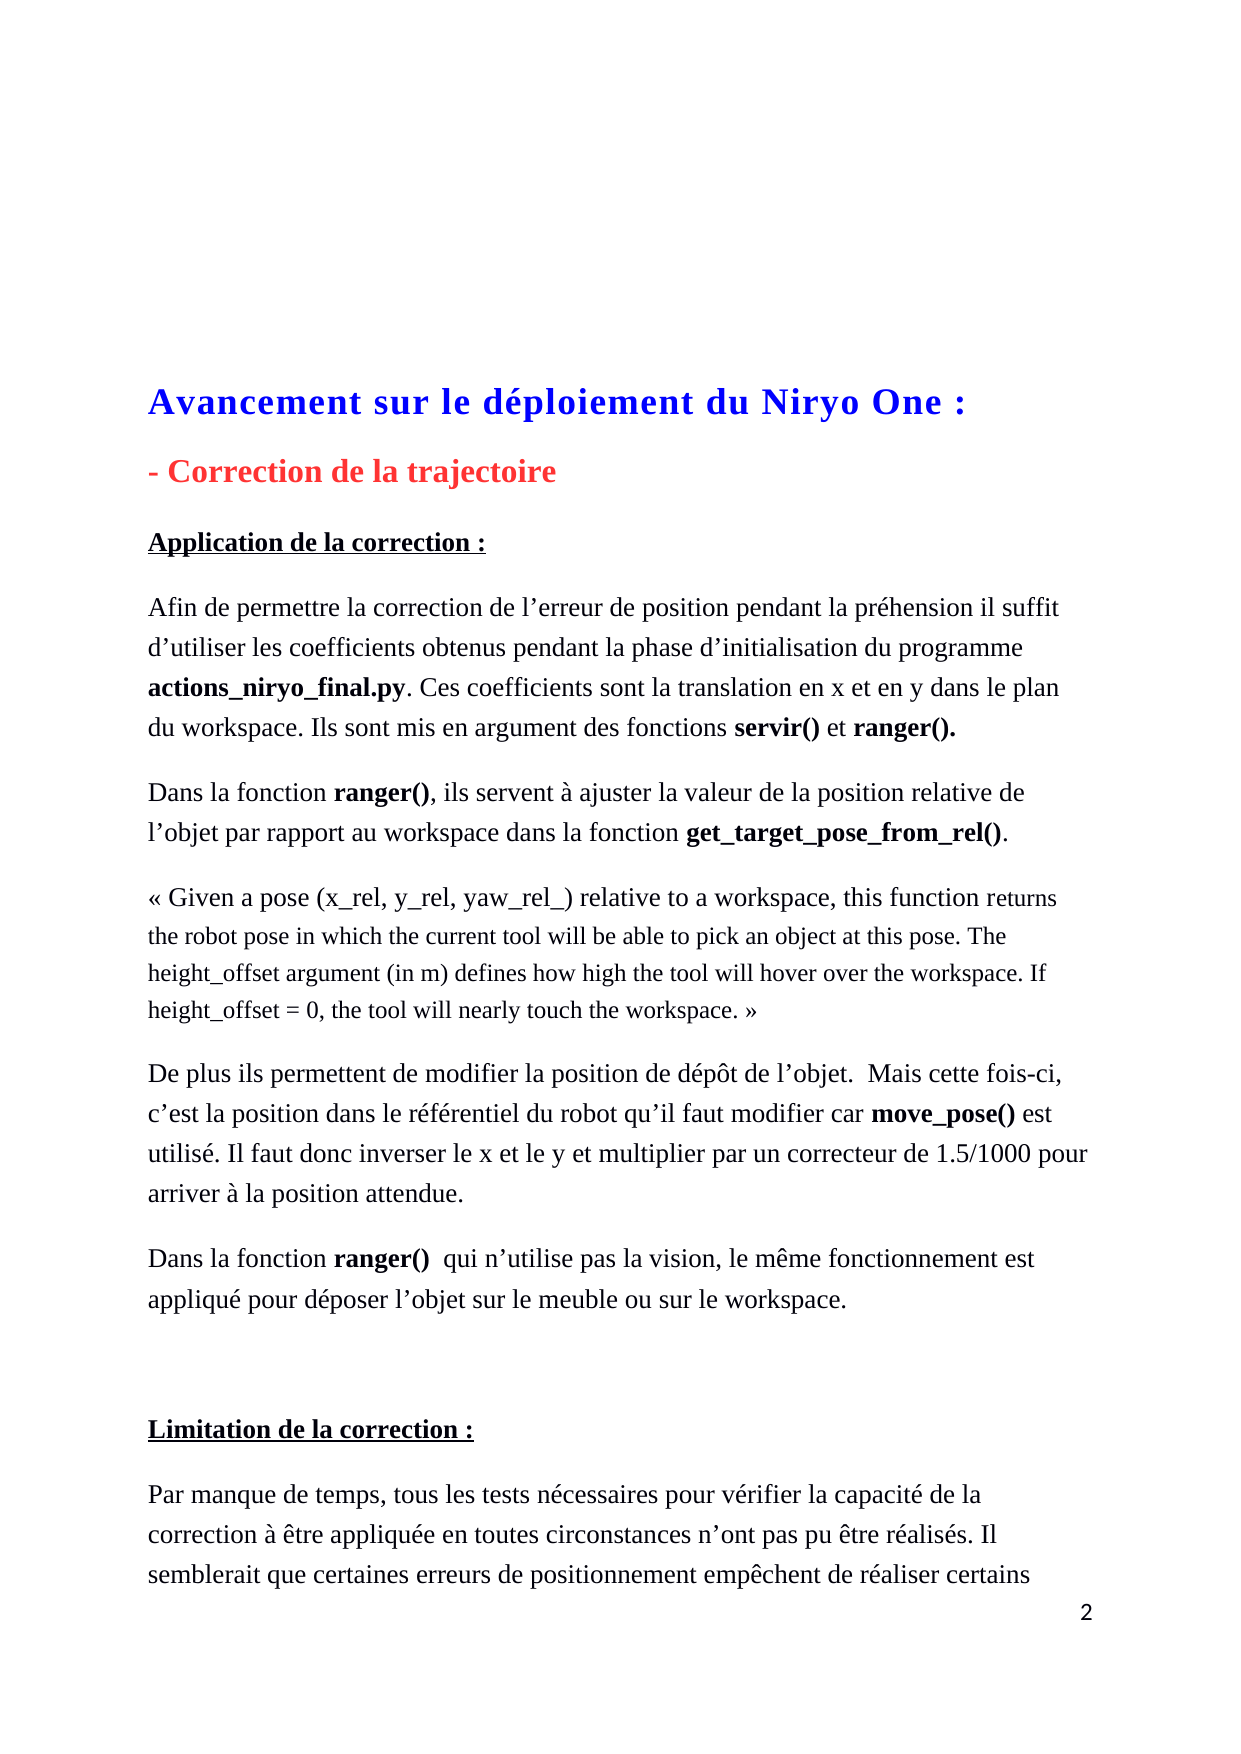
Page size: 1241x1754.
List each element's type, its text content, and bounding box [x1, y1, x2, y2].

text Par manque de temps, tous les tests nécessaires pour vérifier la capacité de la correction à être appliquée en toutes circonstances n’ont pas pu être réalisés. Il semblerait que certaines erreurs de positionnement empêchent de réaliser certains [148, 1478, 1092, 1589]
text Dans la fonction ranger(), ils servent à ajuster la valeur de la position relative de l’objet par rapport au workspace dans la fonction get_target_pose_from_rel(). [148, 776, 1092, 847]
text Dans la fonction ranger() qui n’utilise pas la vision, le même fonctionnement est appliqué pour déposer l’objet sur le meuble ou sur le workspace. [148, 1243, 1092, 1314]
subtitle Avancement sur le déploiement du Niryo One : [148, 380, 1092, 423]
text Limitation de la correction : [148, 1413, 1092, 1444]
text « Given a pose (x_rel, y_rel, yaw_rel_) relative to a workspace, this function returns the robot pose in which the current tool will be able to pick an object at this pose. The height_offset argument (in m) defines how high the tool will hover over the workspace. If height_offset = 0, the tool will nearly touch the workspace. » [148, 881, 1092, 1024]
text Application de la correction : [148, 526, 1092, 557]
text De plus ils permettent de modifier la position de dépôt de l’objet. Mais cette fois-ci, c’est la position dans le référentiel du robot qu’il faut modifier car move_pose() est utilisé. Il faut donc inverser le x et le y et multiplier par un correcteur de 1.5/1000 pour arriver à la position attendue. [148, 1057, 1092, 1209]
text Afin de permettre la correction de l’erreur de position pendant la préhension il suffit d’utiliser les coefficients obtenus pendant la phase d’initialisation du programme actions_niryo_final.py. Ces coefficients sont la translation en x et en y dans le plan du workspace. Ils sont mis en argument des fonctions servir() et ranger(). [148, 591, 1092, 742]
text - Correction de la trajectoire [148, 451, 1092, 490]
